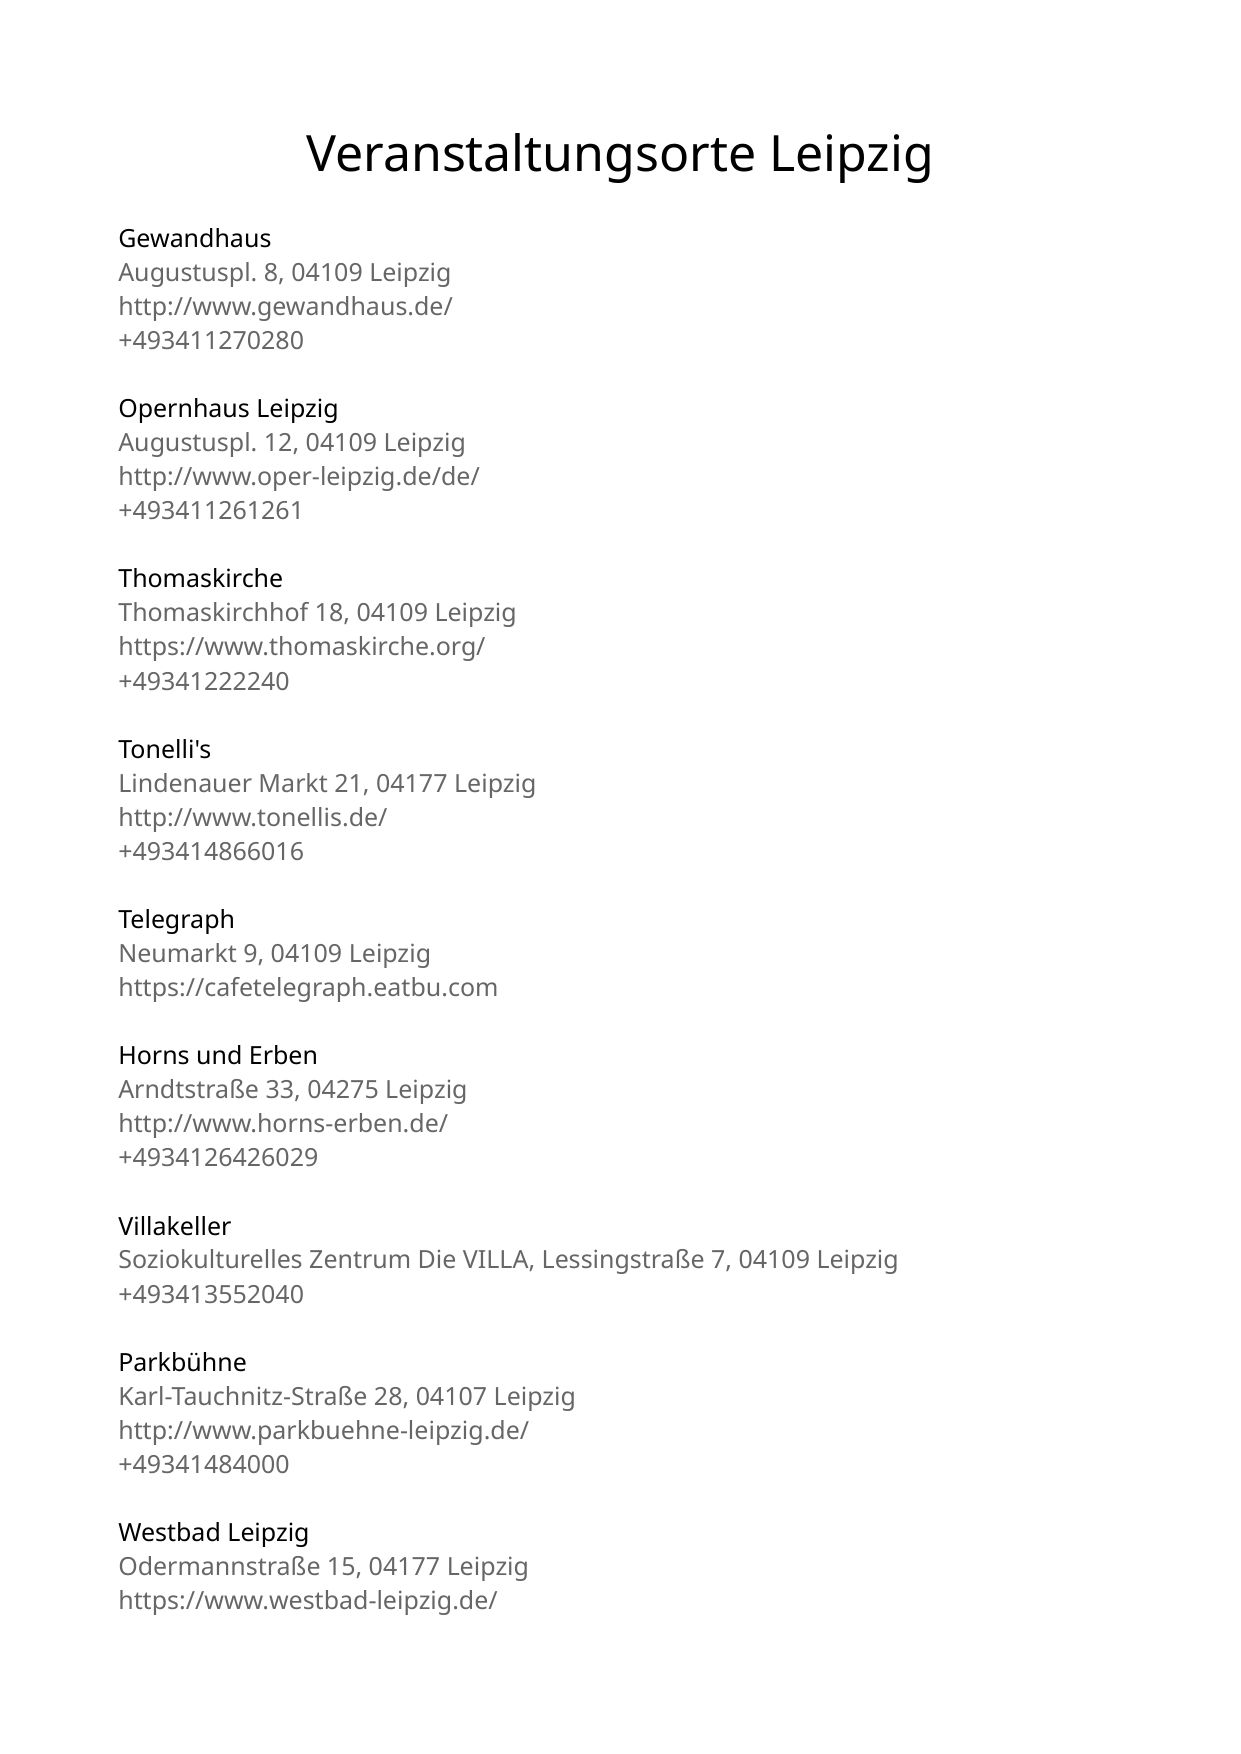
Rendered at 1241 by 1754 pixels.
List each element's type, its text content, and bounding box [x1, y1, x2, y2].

text http://www.tonellis.de/ [118, 799, 1122, 833]
text https://cafetelegraph.eatbu.com [118, 970, 1122, 1004]
text http://www.horns-erben.de/ [118, 1106, 1122, 1140]
text Thomaskirche [118, 561, 1122, 595]
text Augustuspl. 8, 04109 Leipzig [118, 254, 1122, 288]
text Horns und Erben [118, 1038, 1122, 1072]
text Westbad Leipzig [118, 1515, 1122, 1549]
text +4934126426029 [118, 1140, 1122, 1174]
text Thomaskirchhof 18, 04109 Leipzig [118, 595, 1122, 629]
text https://www.westbad-leipzig.de/ [118, 1583, 1122, 1617]
text Augustuspl. 12, 04109 Leipzig [118, 425, 1122, 459]
text Telegraph [118, 902, 1122, 936]
text Soziokulturelles Zentrum Die VILLA, Lessingstraße 7, 04109 Leipzig [118, 1242, 1122, 1276]
text Lindenauer Markt 21, 04177 Leipzig [118, 765, 1122, 799]
text +49341222240 [118, 663, 1122, 697]
text Parkbühne [118, 1344, 1122, 1378]
text +493411261261 [118, 493, 1122, 527]
text Tonelli's [118, 731, 1122, 765]
text http://www.gewandhaus.de/ [118, 288, 1122, 322]
text Veranstaltungsorte Leipzig [118, 118, 1122, 186]
text Villakeller [118, 1208, 1122, 1242]
text +493414866016 [118, 833, 1122, 867]
text +493413552040 [118, 1276, 1122, 1310]
text Opernhaus Leipzig [118, 391, 1122, 425]
text Arndtstraße 33, 04275 Leipzig [118, 1072, 1122, 1106]
text https://www.thomaskirche.org/ [118, 629, 1122, 663]
text +49341484000 [118, 1447, 1122, 1481]
text http://www.parkbuehne-leipzig.de/ [118, 1412, 1122, 1447]
text http://www.oper-leipzig.de/de/ [118, 459, 1122, 493]
text Karl-Tauchnitz-Straße 28, 04107 Leipzig [118, 1378, 1122, 1412]
text Odermannstraße 15, 04177 Leipzig [118, 1549, 1122, 1583]
text +493411270280 [118, 322, 1122, 357]
text Gewandhaus [118, 220, 1122, 254]
text Neumarkt 9, 04109 Leipzig [118, 936, 1122, 970]
